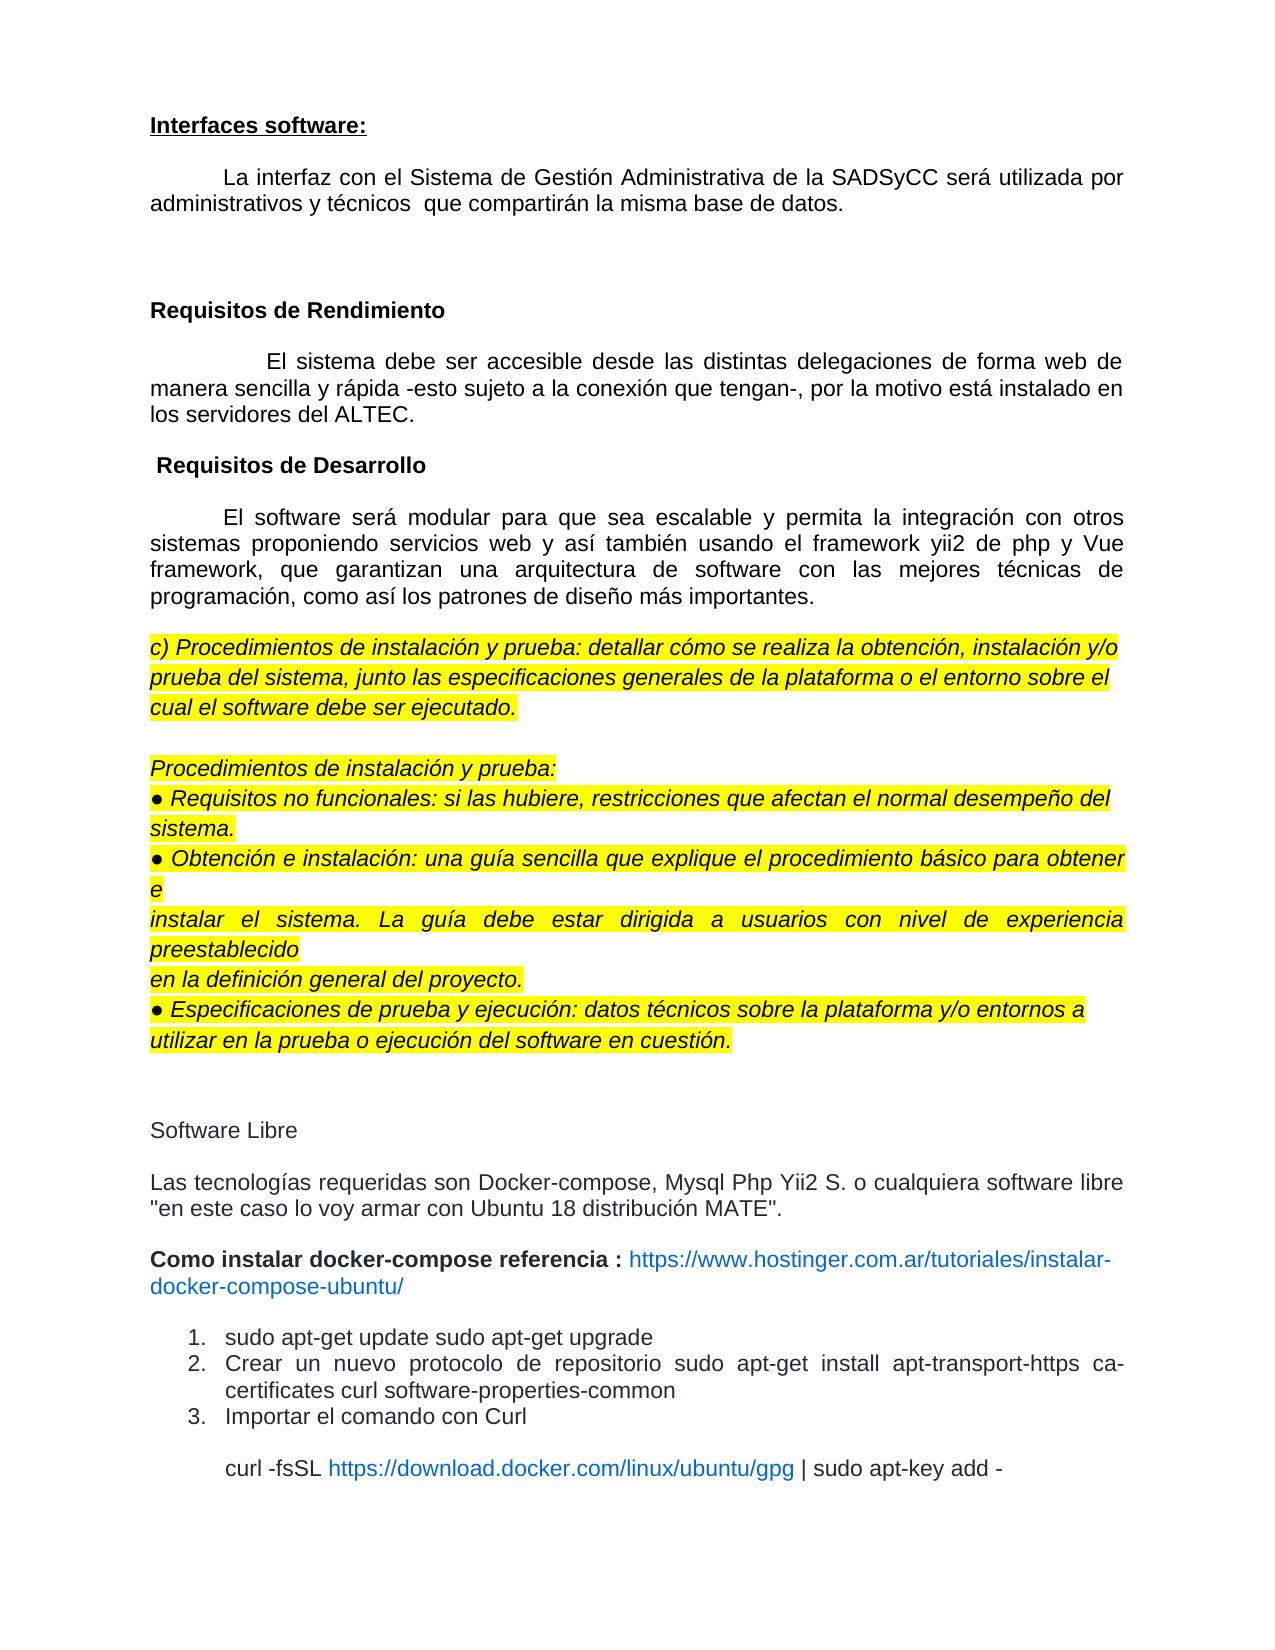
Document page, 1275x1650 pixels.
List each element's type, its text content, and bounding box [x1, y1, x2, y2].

text Interfaces software: [150, 112, 1125, 139]
text Requisitos de Desarrollo [150, 452, 1125, 478]
text ● Obtención e instalación: una guía sencilla que explique el procedimiento básico para obtener e [150, 845, 1125, 902]
list Crear un nuevo protocolo de repositorio sudo apt-get install apt-transport-https ca-certificates curl software-properties-common [187, 1350, 1125, 1403]
text La interfaz con el Sistema de Gestión Administrativa de la SADSyCC será utilizada por administrativos y técnicos que compartirán la misma base de datos. [150, 164, 1125, 217]
text prueba del sistema, junto las especificaciones generales de la plataforma o el entorno sobre el [150, 664, 1125, 691]
text Requisitos de Rendimiento [150, 297, 1125, 323]
text Software Libre [150, 1117, 1125, 1144]
text utilizar en la prueba o ejecución del software en cuestión. [150, 1027, 1125, 1053]
text curl -fsSL https://download.docker.com/linux/ubuntu/gpg | sudo apt-key add - [225, 1454, 1125, 1481]
text sistema. [150, 815, 1125, 842]
list Importar el comando con Curl [187, 1403, 1125, 1429]
text El sistema debe ser accesible desde las distintas delegaciones de forma web de manera sencilla y rápida -esto sujeto a la conexión que tengan-, por la motivo está instalado en los servidores del ALTEC. [150, 348, 1125, 427]
text El software será modular para que sea escalable y permita la integración con otros sistemas proponiendo servicios web y así también usando el framework yii2 de php y Vue framework, que garantizan una arquitectura de software con las mejores técnicas de programación, como así los patrones de diseño más importantes. [150, 503, 1125, 609]
text Las tecnologías requeridas son Docker-compose, Mysql Php Yii2 S. o cualquiera software libre "en este caso lo voy armar con Ubuntu 18 distribución MATE". [150, 1169, 1125, 1221]
text instalar el sistema. La guía debe estar dirigida a usuarios con nivel de experiencia preestablecido [150, 906, 1125, 962]
text c) Procedimientos de instalación y prueba: detallar cómo se realiza la obtención, instalación y/o [150, 634, 1125, 660]
text ● Requisitos no funcionales: si las hubiere, restricciones que afectan el normal desempeño del [150, 785, 1125, 811]
list sudo apt-get update sudo apt-get upgrade [187, 1324, 1125, 1350]
text ● Especificaciones de prueba y ejecución: datos técnicos sobre la plataforma y/o entornos a [150, 996, 1125, 1023]
text cual el software debe ser ejecutado. [150, 694, 1125, 721]
text Procedimientos de instalación y prueba: [150, 755, 1125, 781]
text Como instalar docker-compose referencia : https://www.hostinger.com.ar/tutoriales/instalar-docker-compose-ubuntu/ [150, 1246, 1125, 1299]
text en la definición general del proyecto. [150, 966, 1125, 993]
